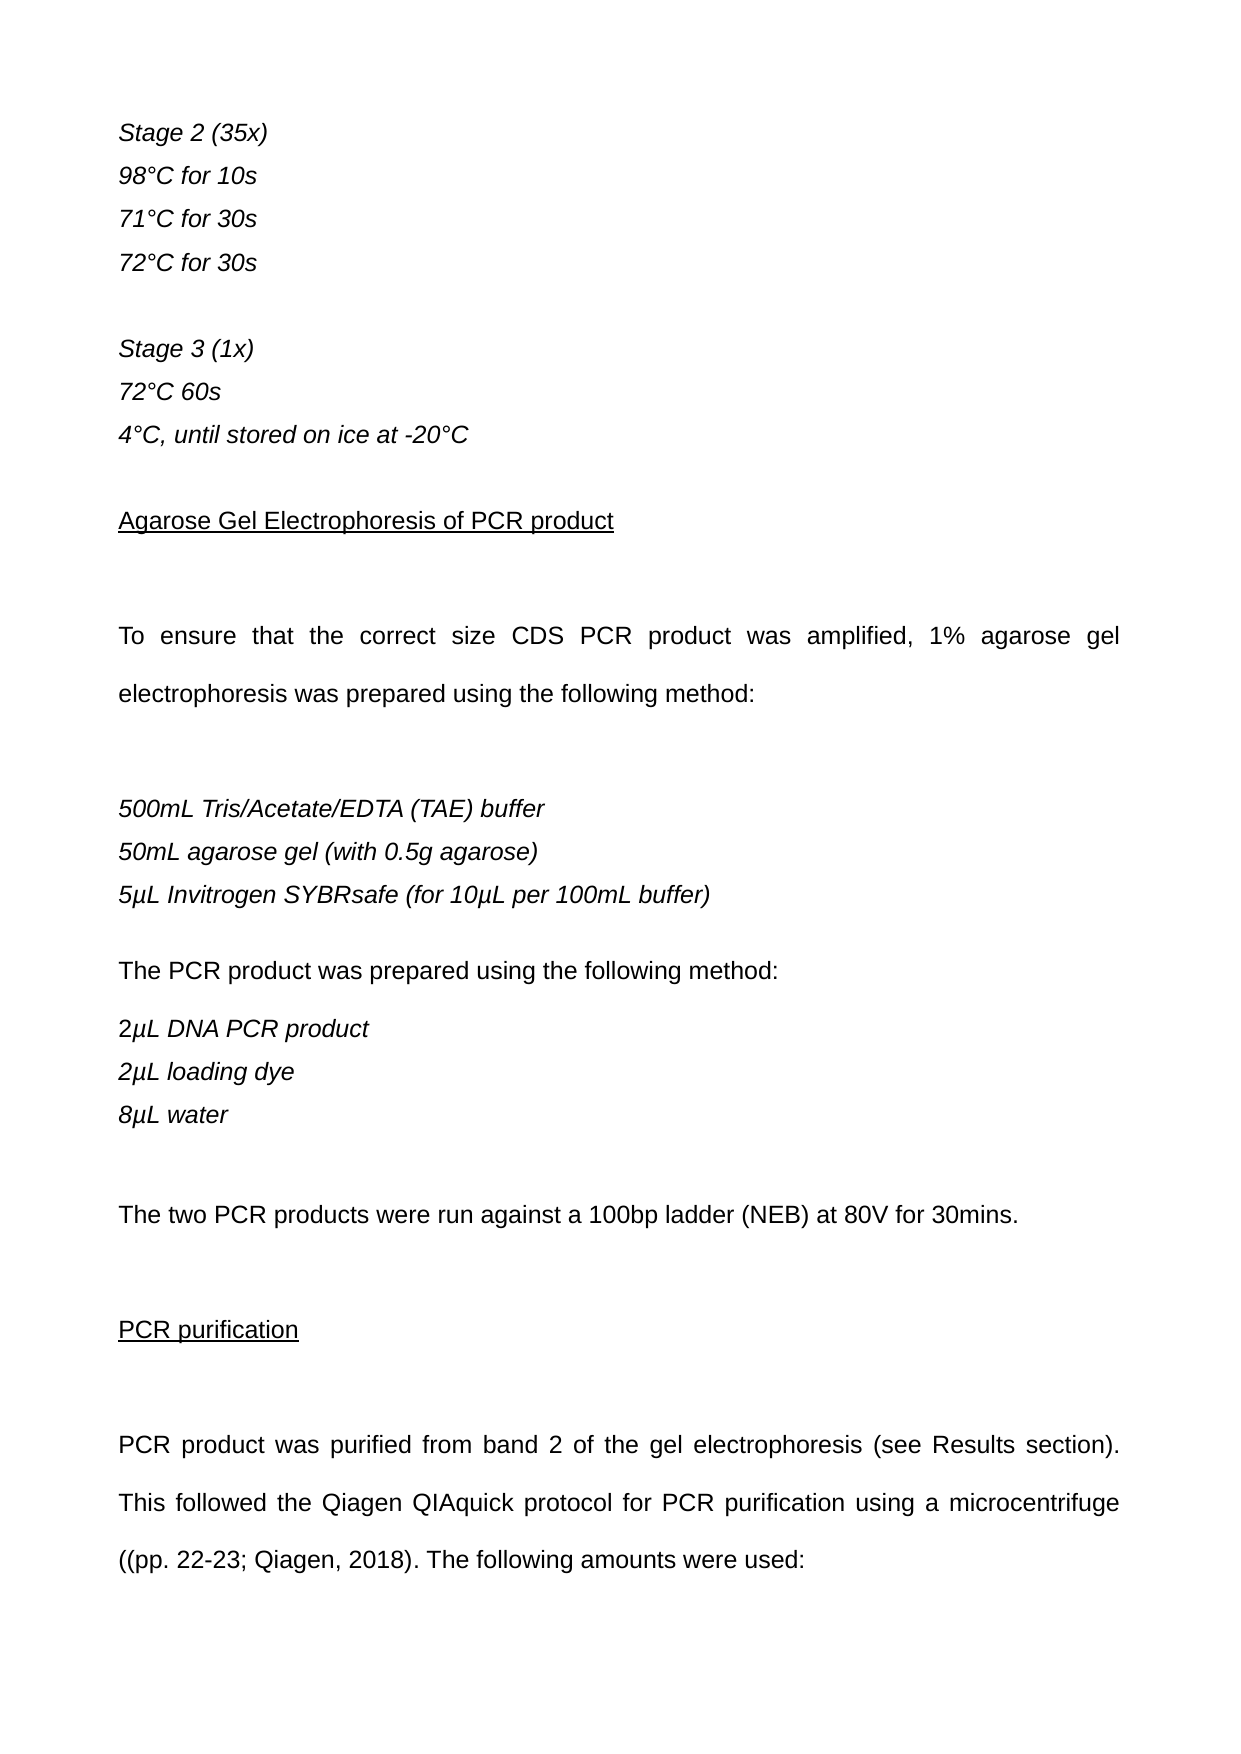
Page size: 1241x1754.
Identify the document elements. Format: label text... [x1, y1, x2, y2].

text The PCR product was prepared using the following method: [118, 956, 1122, 985]
text 71°C for 30s [118, 204, 1122, 233]
text 500mL Tris/Acetate/EDTA (TAE) buffer [118, 794, 1122, 822]
text 4°C, until stored on ice at -20°C [118, 420, 1122, 449]
text Stage 2 (35x) [118, 118, 1122, 147]
text 72°C 60s [118, 377, 1122, 406]
text To ensure that the correct size CDS PCR product was amplified, 1% agarose gel electrophoresis was prepared using the following method: [118, 621, 1122, 707]
text The two PCR products were run against a 100bp ladder (NEB) at 80V for 30mins. [118, 1201, 1122, 1229]
text Agarose Gel Electrophoresis of PCR product [118, 506, 1122, 535]
text PCR purification [118, 1316, 1122, 1344]
text 8µL water [118, 1100, 1122, 1129]
text PCR product was purified from band 2 of the gel electrophoresis (see Results section). This followed the Qiagen QIAquick protocol for PCR purification using a microcentrifuge ((pp. 22-23; Qiagen, 2018)⁠. The following amounts were used: [118, 1431, 1122, 1574]
text 98°C for 10s [118, 161, 1122, 190]
text 5µL Invitrogen SYBRsafe (for 10µL per 100mL buffer) [118, 880, 1122, 909]
text Stage 3 (1x) [118, 334, 1122, 362]
text 2µL loading dye [118, 1057, 1122, 1086]
text 50mL agarose gel (with 0.5g agarose) [118, 837, 1122, 866]
text 72°C for 30s [118, 247, 1122, 276]
text 2µL DNA PCR product [118, 1014, 1122, 1042]
